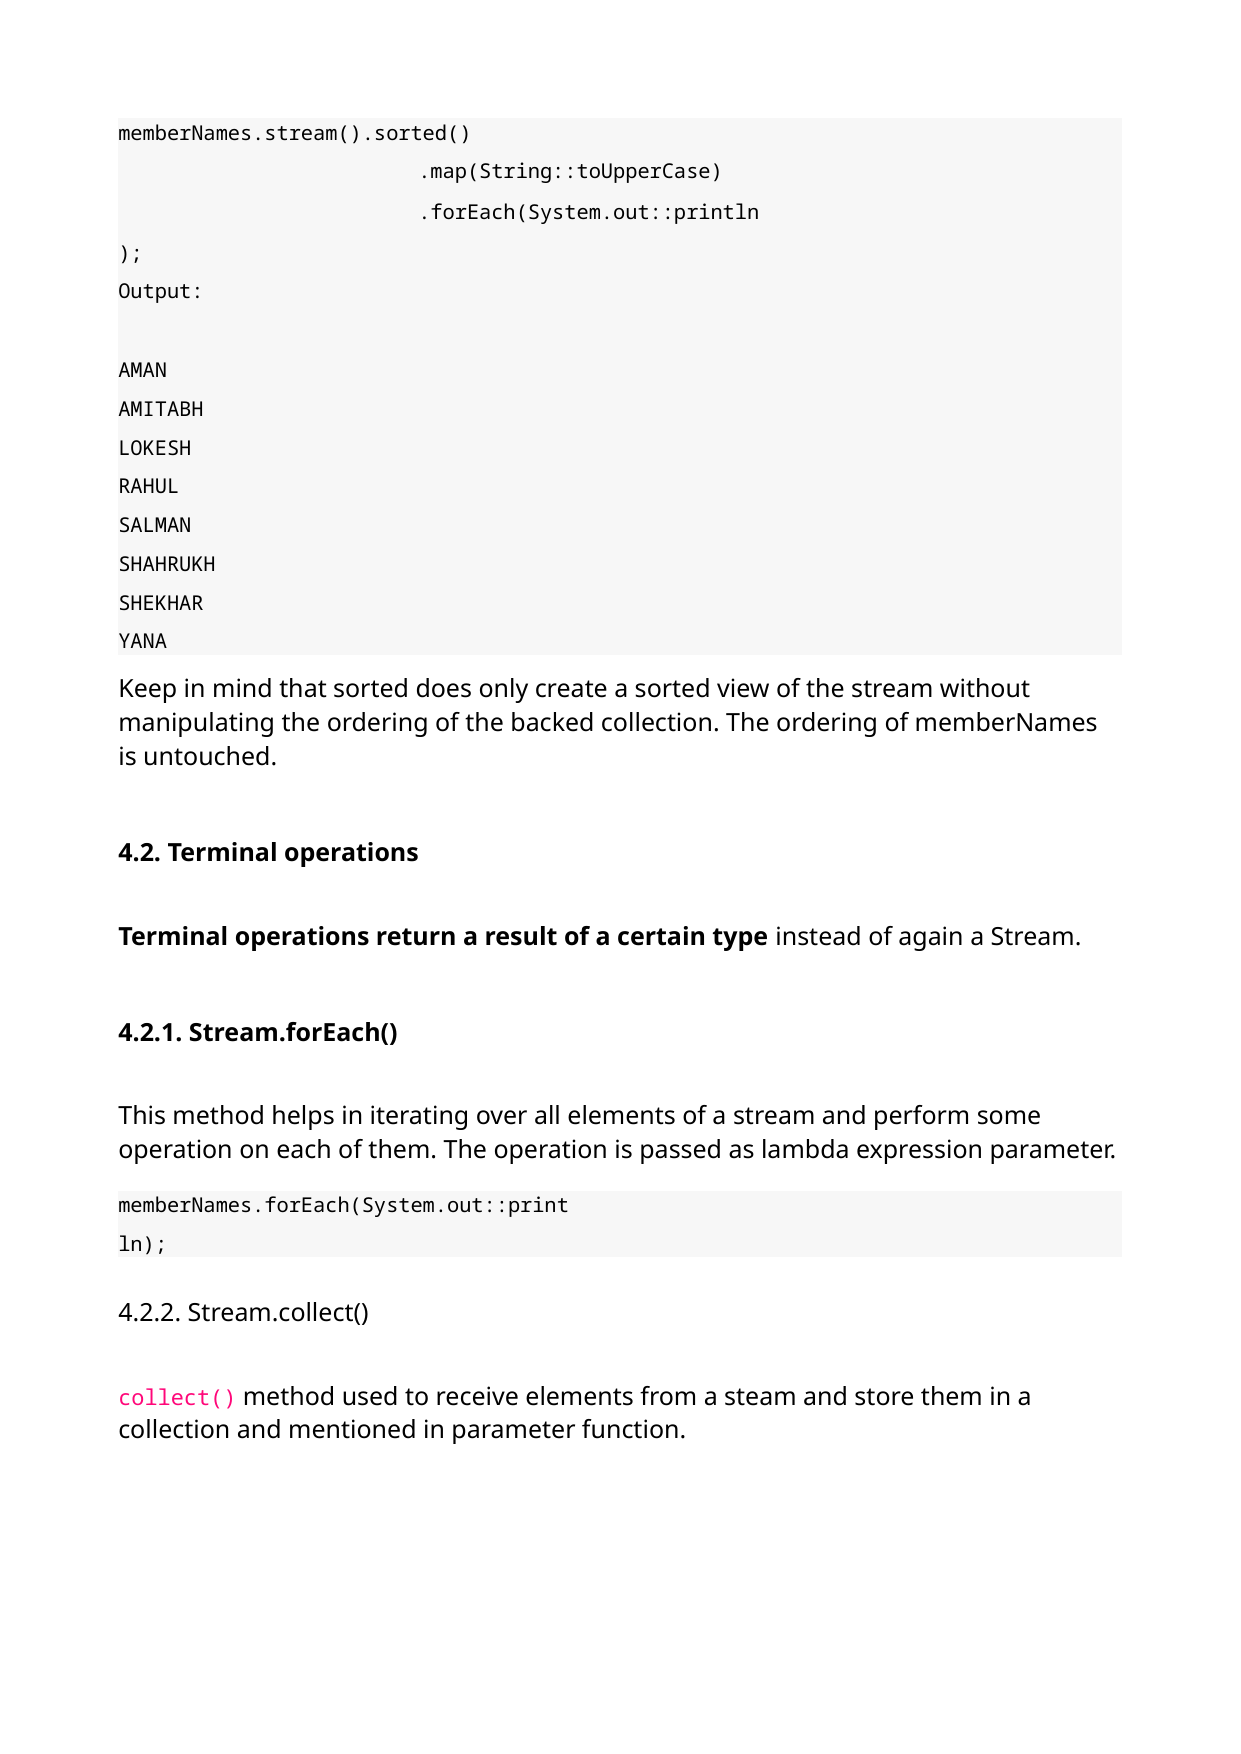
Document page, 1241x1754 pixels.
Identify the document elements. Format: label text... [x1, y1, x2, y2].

text This method helps in iterating over all elements of a stream and perform some operation on each of them. The operation is passed as lambda expression parameter. [118, 1098, 1122, 1166]
subtitle 4.2.1. Stream.forEach() [118, 1015, 1122, 1049]
table_header memberNames.forEach(System.out::println); [118, 1191, 576, 1257]
text Terminal operations return a result of a certain type instead of again a Stream. [118, 918, 1122, 952]
subtitle 4.2.2. Stream.collect() [118, 1295, 1122, 1329]
text Keep in mind that sorted does only create a sorted view of the stream without manipulating the ordering of the backed collection. The ordering of memberNames is untouched. [118, 670, 1122, 773]
subtitle 4.2. Terminal operations [118, 835, 1122, 869]
table_header memberNames.stream().sorted() .map(String::toUpperCase) .forEach(System.out::println); Output: AMAN AMITABH LOKESH RAHUL SALMAN SHAHRUKH SHEKHAR YANA [118, 118, 766, 655]
text collect() method used to receive elements from a steam and store them in a collection and mentioned in parameter function. [118, 1378, 1122, 1446]
